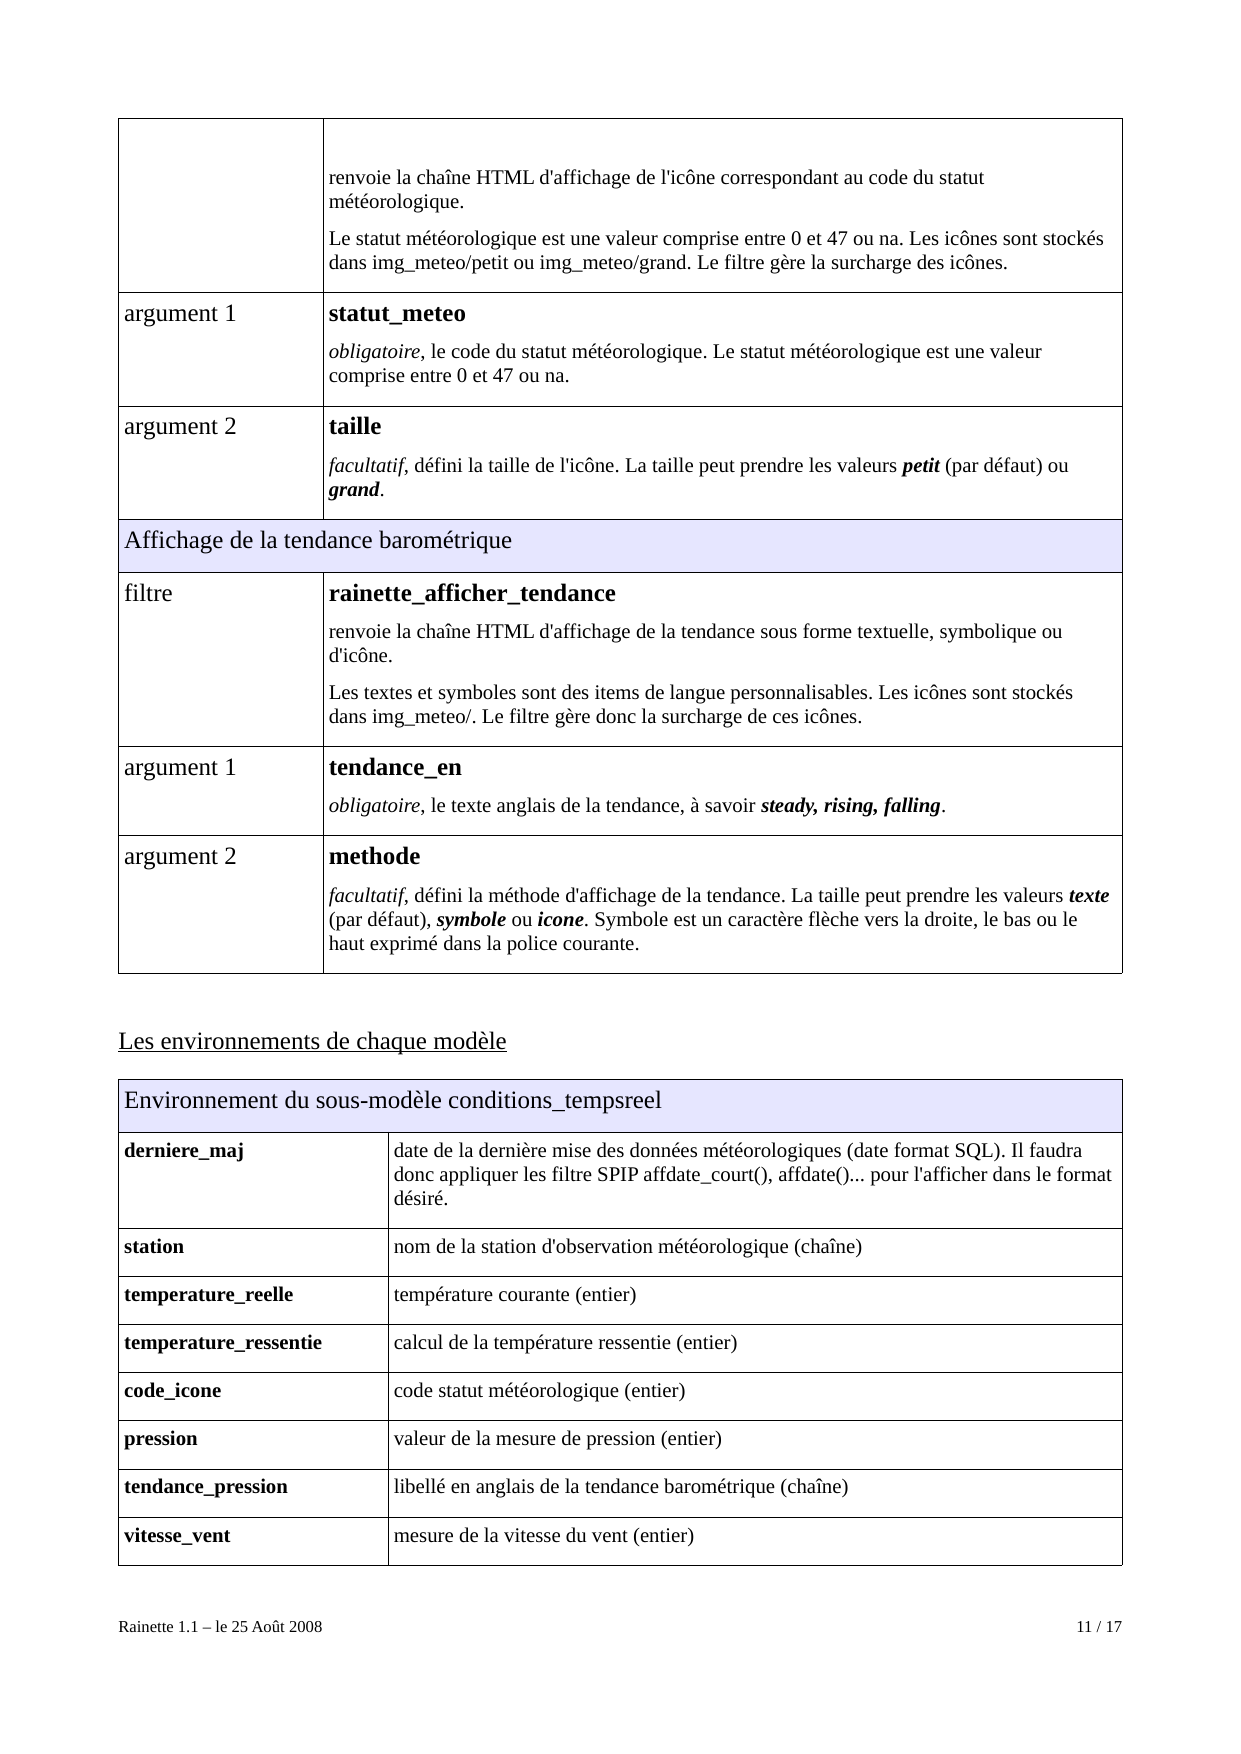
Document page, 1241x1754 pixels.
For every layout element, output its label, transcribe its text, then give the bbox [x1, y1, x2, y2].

text Les environnements de chaque modèle [118, 1026, 1122, 1055]
table_cell temperature_reelle [119, 1277, 388, 1324]
table_cell nom de la station d'observation météorologique (chaîne) [389, 1229, 1122, 1276]
table_cell derniere_maj [119, 1133, 388, 1228]
table_cell température courante (entier) [389, 1277, 1122, 1324]
table_cell renvoie la chaîne HTML d'affichage de l'icône correspondant au code du statut météorologique. Le statut météorologique est une valeur comprise entre 0 et 47 ou na. Les icônes sont stockés dans img_meteo/petit ou img_meteo/grand. Le filtre gère la surcharge des icônes. [324, 119, 1122, 292]
table_cell argument 1 [119, 293, 323, 406]
table_cell vitesse_vent [119, 1518, 388, 1565]
table_cell pression [119, 1421, 388, 1468]
table_cell filtre [119, 573, 323, 746]
table_cell valeur de la mesure de pression (entier) [389, 1421, 1122, 1468]
table_cell tendance_en obligatoire, le texte anglais de la tendance, à savoir steady, rising, falling. [324, 747, 1122, 835]
table_cell date de la dernière mise des données météorologiques (date format SQL). Il faudra donc appliquer les filtre SPIP affdate_court(), affdate()... pour l'afficher dans le format désiré. [389, 1133, 1122, 1228]
table_cell [119, 119, 323, 292]
table_cell libellé en anglais de la tendance barométrique (chaîne) [389, 1470, 1122, 1517]
table_cell calcul de la température ressentie (entier) [389, 1325, 1122, 1372]
table_cell rainette_afficher_tendance renvoie la chaîne HTML d'affichage de la tendance sous forme textuelle, symbolique ou d'icône. Les textes et symboles sont des items de langue personnalisables. Les icônes sont stockés dans img_meteo/. Le filtre gère donc la surcharge de ces icônes. [324, 573, 1122, 746]
table_cell code_icone [119, 1373, 388, 1420]
table_cell statut_meteo obligatoire, le code du statut météorologique. Le statut météorologique est une valeur comprise entre 0 et 47 ou na. [324, 293, 1122, 406]
table_cell station [119, 1229, 388, 1276]
table_cell code statut météorologique (entier) [389, 1373, 1122, 1420]
table_cell temperature_ressentie [119, 1325, 388, 1372]
table_cell argument 2 [119, 836, 323, 973]
table_cell mesure de la vitesse du vent (entier) [389, 1518, 1122, 1565]
table_header Affichage de la tendance barométrique [119, 520, 1122, 572]
table_header Environnement du sous-modèle conditions_tempsreel [119, 1080, 1122, 1132]
table_cell taille facultatif, défini la taille de l'icône. La taille peut prendre les valeurs petit (par défaut) ou grand. [324, 407, 1122, 519]
table_cell argument 1 [119, 747, 323, 835]
table_cell argument 2 [119, 407, 323, 519]
table_cell tendance_pression [119, 1470, 388, 1517]
table_cell methode facultatif, défini la méthode d'affichage de la tendance. La taille peut prendre les valeurs texte (par défaut), symbole ou icone. Symbole est un caractère flèche vers la droite, le bas ou le haut exprimé dans la police courante. [324, 836, 1122, 973]
